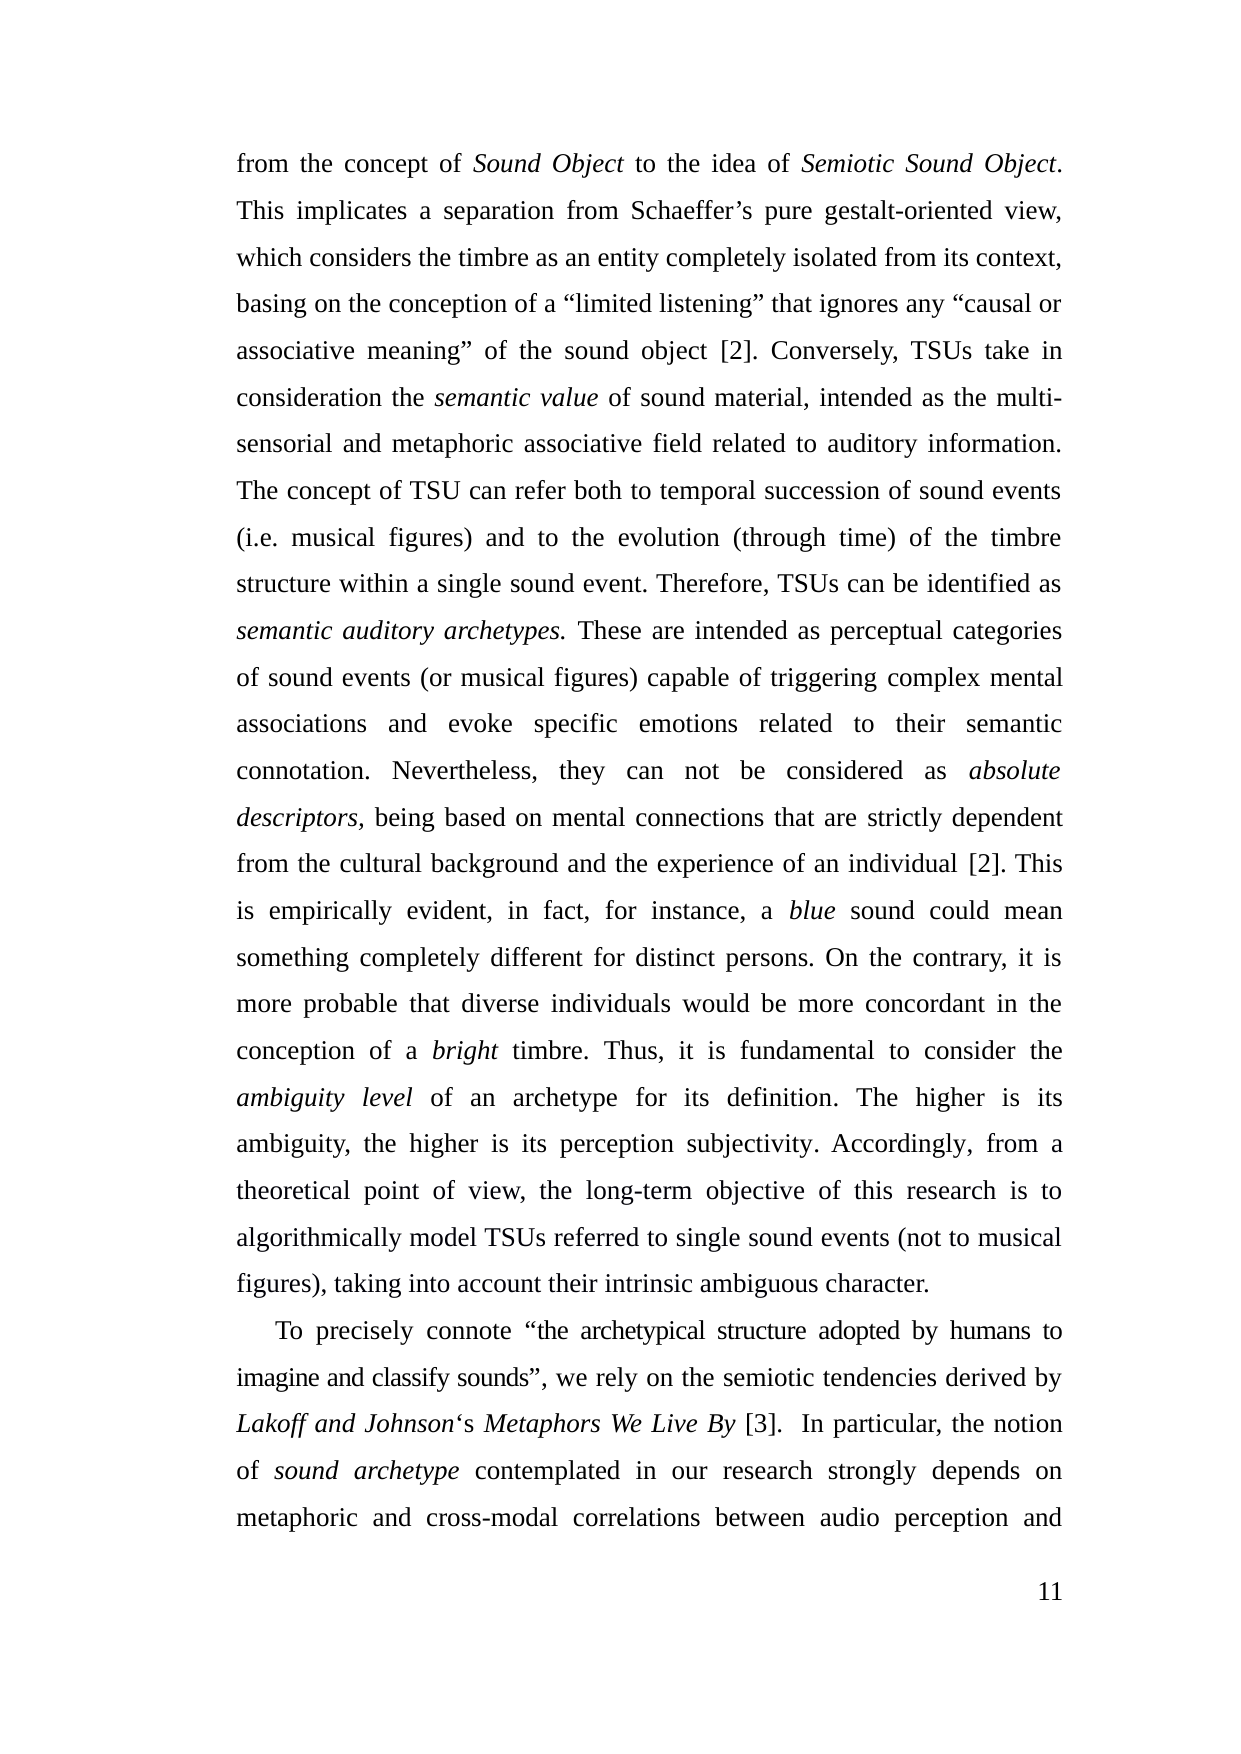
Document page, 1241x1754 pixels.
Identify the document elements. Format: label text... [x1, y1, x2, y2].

text To precisely connote “the archetypical structure adopted by humans to imagine and classify sounds”, we rely on the semiotic tendencies derived by Lakoff and Johnson‘s Metaphors We Live By [3]. In particular, the notion of sound archetype contemplated in our research strongly depends on metaphoric and cross-modal correlations between audio perception and [236, 1314, 1063, 1532]
text from the concept of Sound Object to the idea of Semiotic Sound Object. This implicates a separation from Schaeffer’s pure gestalt-oriented view, which considers the timbre as an entity completely isolated from its context, basing on the conception of a “limited listening” that ignores any “causal or associative meaning” of the sound object [2]. Conversely, TSUs take in consideration the semantic value of sound material, intended as the multi-sensorial and metaphoric associative field related to auditory information. The concept of TSU can refer both to temporal succession of sound events (i.e. musical figures) and to the evolution (through time) of the timbre structure within a single sound event. Therefore, TSUs can be identified as semantic auditory archetypes. These are intended as perceptual categories of sound events (or musical figures) capable of triggering complex mental associations and evoke specific emotions related to their semantic connotation. Nevertheless, they can not be considered as absolute descriptors, being based on mental connections that are strictly dependent from the cultural background and the experience of an individual [2]. This is empirically evident, in fact, for instance, a blue sound could mean something completely different for distinct persons. On the contrary, it is more probable that diverse individuals would be more concordant in the conception of a bright timbre. Thus, it is fundamental to consider the ambiguity level of an archetype for its definition. The higher is its ambiguity, the higher is its perception subjectivity. Accordingly, from a theoretical point of view, the long-term objective of this research is to algorithmically model TSUs referred to single sound events (not to musical figures), taking into account their intrinsic ambiguous character. [236, 148, 1063, 1299]
